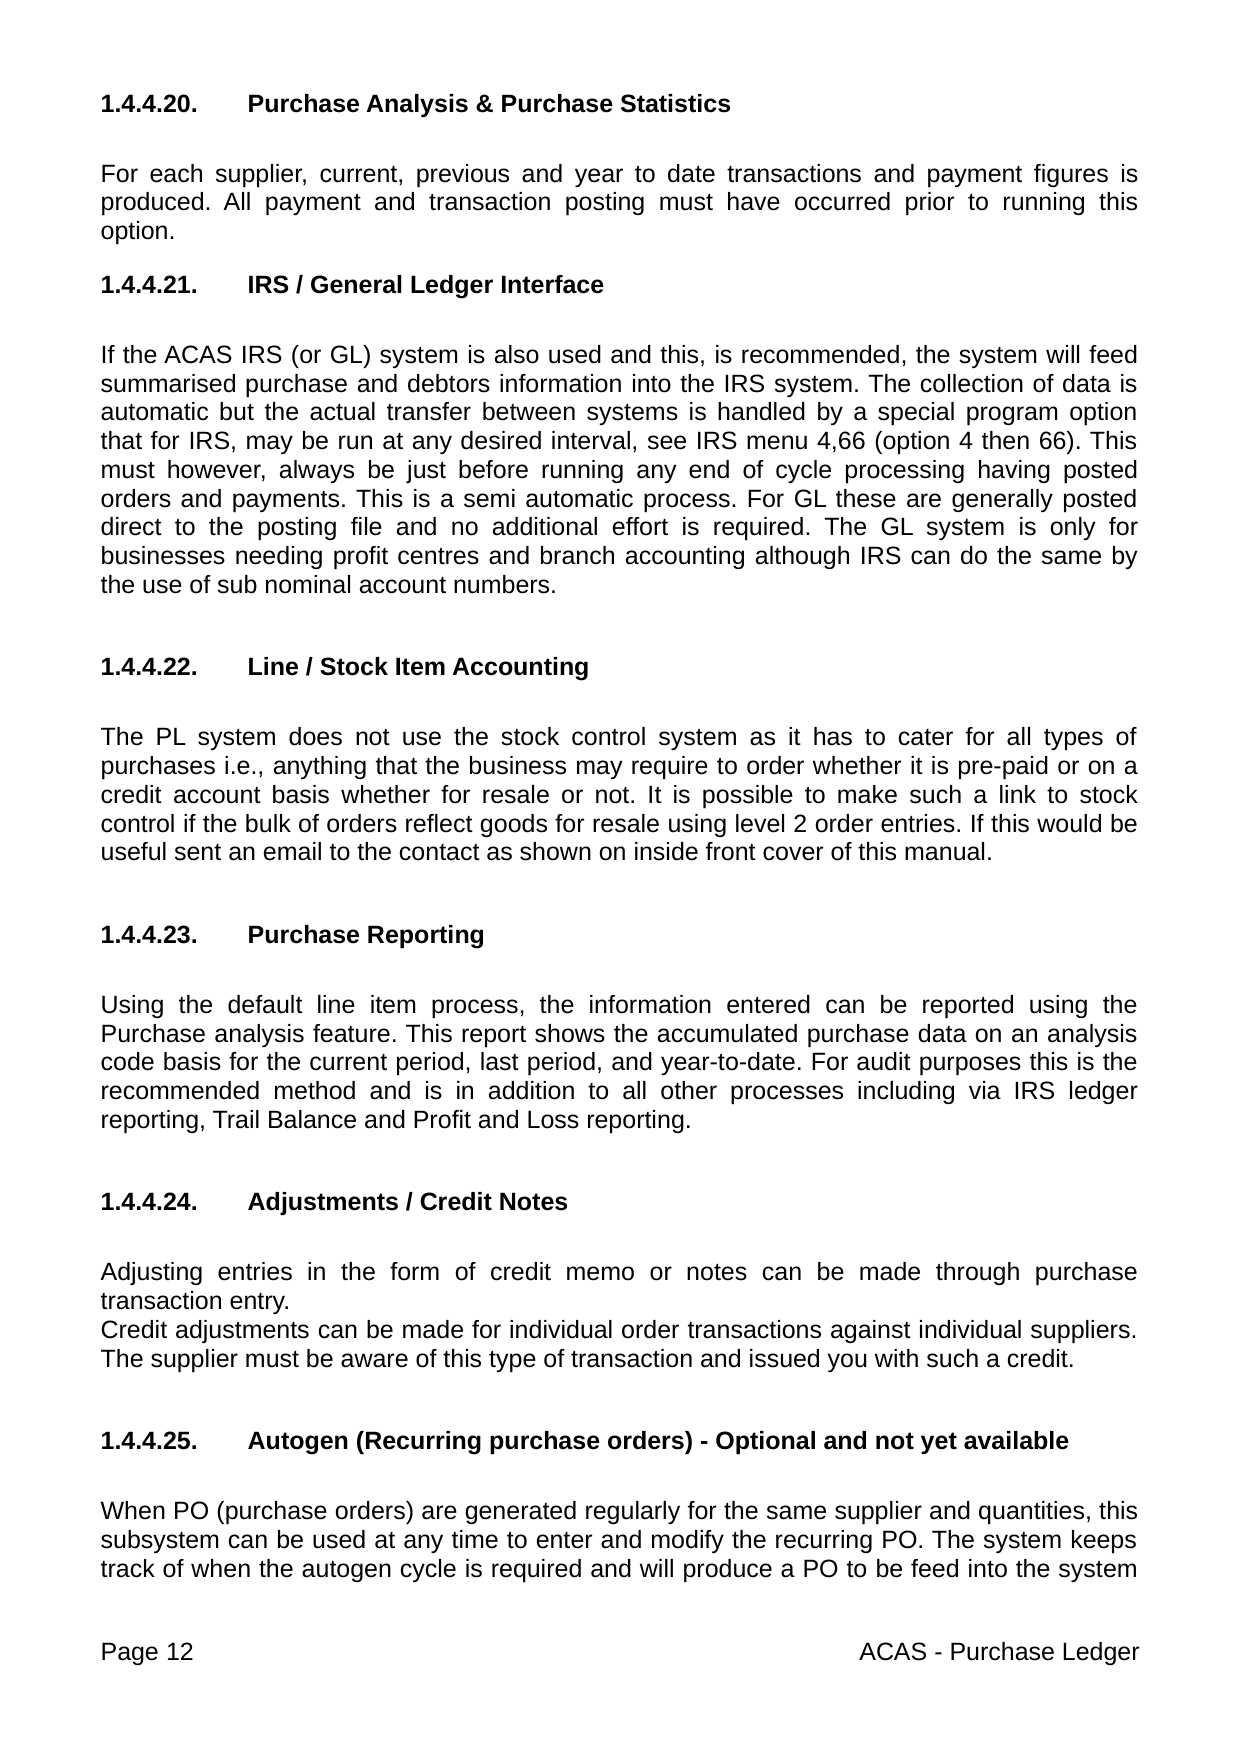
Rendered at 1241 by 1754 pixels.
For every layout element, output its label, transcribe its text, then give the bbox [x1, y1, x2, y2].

subtitle Line / Stock Item Accounting [100, 652, 1140, 681]
text Using the default line item process, the information entered can be reported using the Purchase analysis feature. This report shows the accumulated purchase data on an analysis code basis for the current period, last period, and year-to-date. For audit purposes this is the recommended method and is in addition to all other processes including via IRS ledger reporting, Trail Balance and Profit and Loss reporting. [100, 990, 1140, 1133]
subtitle Adjustments / Credit Notes [100, 1187, 1140, 1216]
text Credit adjustments can be made for individual order transactions against individual suppliers. The supplier must be aware of this type of transaction and issued you with such a credit. [100, 1315, 1140, 1372]
text The PL system does not use the stock control system as it has to cater for all types of purchases i.e., anything that the business may require to order whether it is pre-paid or on a credit account basis whether for resale or not. It is possible to make such a link to stock control if the bulk of orders reflect goods for resale using level 2 order entries. If this would be useful sent an email to the contact as shown on inside front cover of this manual. [100, 722, 1140, 866]
text For each supplier, current, previous and year to date transactions and payment figures is produced. All payment and transaction posting must have occurred prior to running this option. [100, 158, 1140, 245]
subtitle Purchase Reporting [100, 920, 1140, 948]
subtitle Purchase Analysis & Purchase Statistics [100, 88, 1140, 117]
subtitle Autogen (Recurring purchase orders) - Optional and not yet available [100, 1426, 1140, 1455]
text When PO (purchase orders) are generated regularly for the same supplier and quantities, this subsystem can be used at any time to enter and modify the recurring PO. The system keeps track of when the autogen cycle is required and will produce a PO to be feed into the system [100, 1496, 1140, 1582]
text If the ACAS IRS (or GL) system is also used and this, is recommended, the system will feed summarised purchase and debtors information into the IRS system. The collection of data is automatic but the actual transfer between systems is handled by a special program option that for IRS, may be run at any desired interval, see IRS menu 4,66 (option 4 then 66). This must however, always be just before running any end of cycle processing having posted orders and payments. This is a semi automatic process. For GL these are generally posted direct to the posting file and no additional effort is required. The GL system is only for businesses needing profit centres and branch accounting although IRS can do the same by the use of sub nominal account numbers. [100, 340, 1140, 598]
subtitle IRS / General Ledger Interface [100, 270, 1140, 298]
text Adjusting entries in the form of credit memo or notes can be made through purchase transaction entry. [100, 1257, 1140, 1315]
